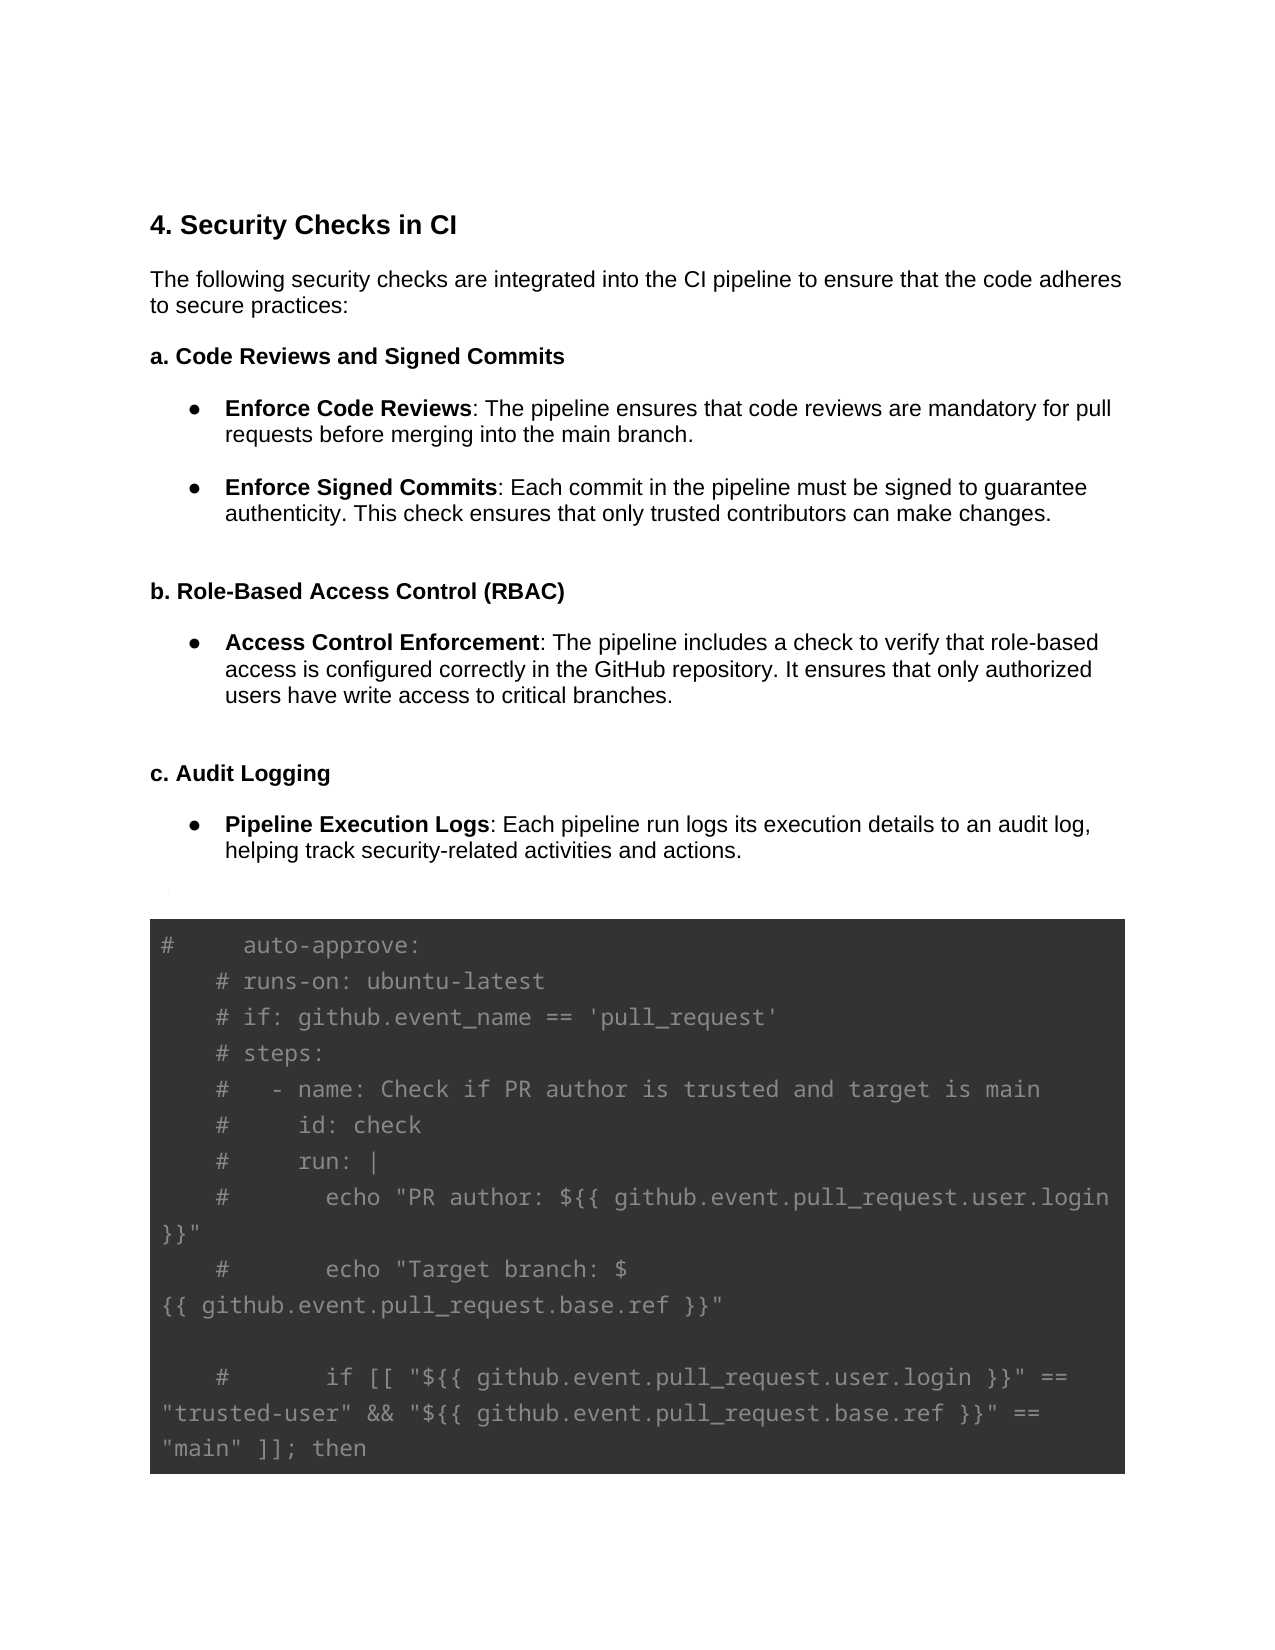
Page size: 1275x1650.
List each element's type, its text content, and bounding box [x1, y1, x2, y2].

table_header # auto-approve: # runs-on: ubuntu-latest # if: github.event_name == 'pull_request' # steps: # - name: Check if PR author is trusted and target is main # id: check # run: | # echo "PR author: ${{ github.event.pull_request.user.login }}" # echo "Target branch: ${{ github.event.pull_request.base.ref }}" # if [[ "${{ github.event.pull_request.user.login }}" == "trusted-user" && "${{ github.event.pull_request.base.ref }}" == "main" ]]; then [150, 919, 1125, 1474]
text The following security checks are integrated into the CI pipeline to ensure that the code adheres to secure practices: [150, 266, 1125, 318]
subtitle 4. Security Checks in CI [150, 209, 1125, 241]
subtitle c. Audit Logging [150, 759, 1125, 786]
list Enforce Signed Commits: Each commit in the pipeline must be signed to guarantee authenticity. This check ensures that only trusted contributors can make changes. [187, 474, 1125, 553]
list Access Control Enforcement: The pipeline includes a check to verify that role-based access is configured correctly in the GitHub repository. It ensures that only authorized users have write access to critical branches. [187, 629, 1125, 734]
list Enforce Code Reviews: The pipeline ensures that code reviews are mandatory for pull requests before merging into the main branch. [187, 395, 1125, 474]
subtitle a. Code Reviews and Signed Commits [150, 343, 1125, 370]
subtitle b. Role-Based Access Control (RBAC) [150, 578, 1125, 604]
list Pipeline Execution Logs: Each pipeline run logs its execution details to an audit log, helping track security-related activities and actions. [187, 811, 1125, 864]
